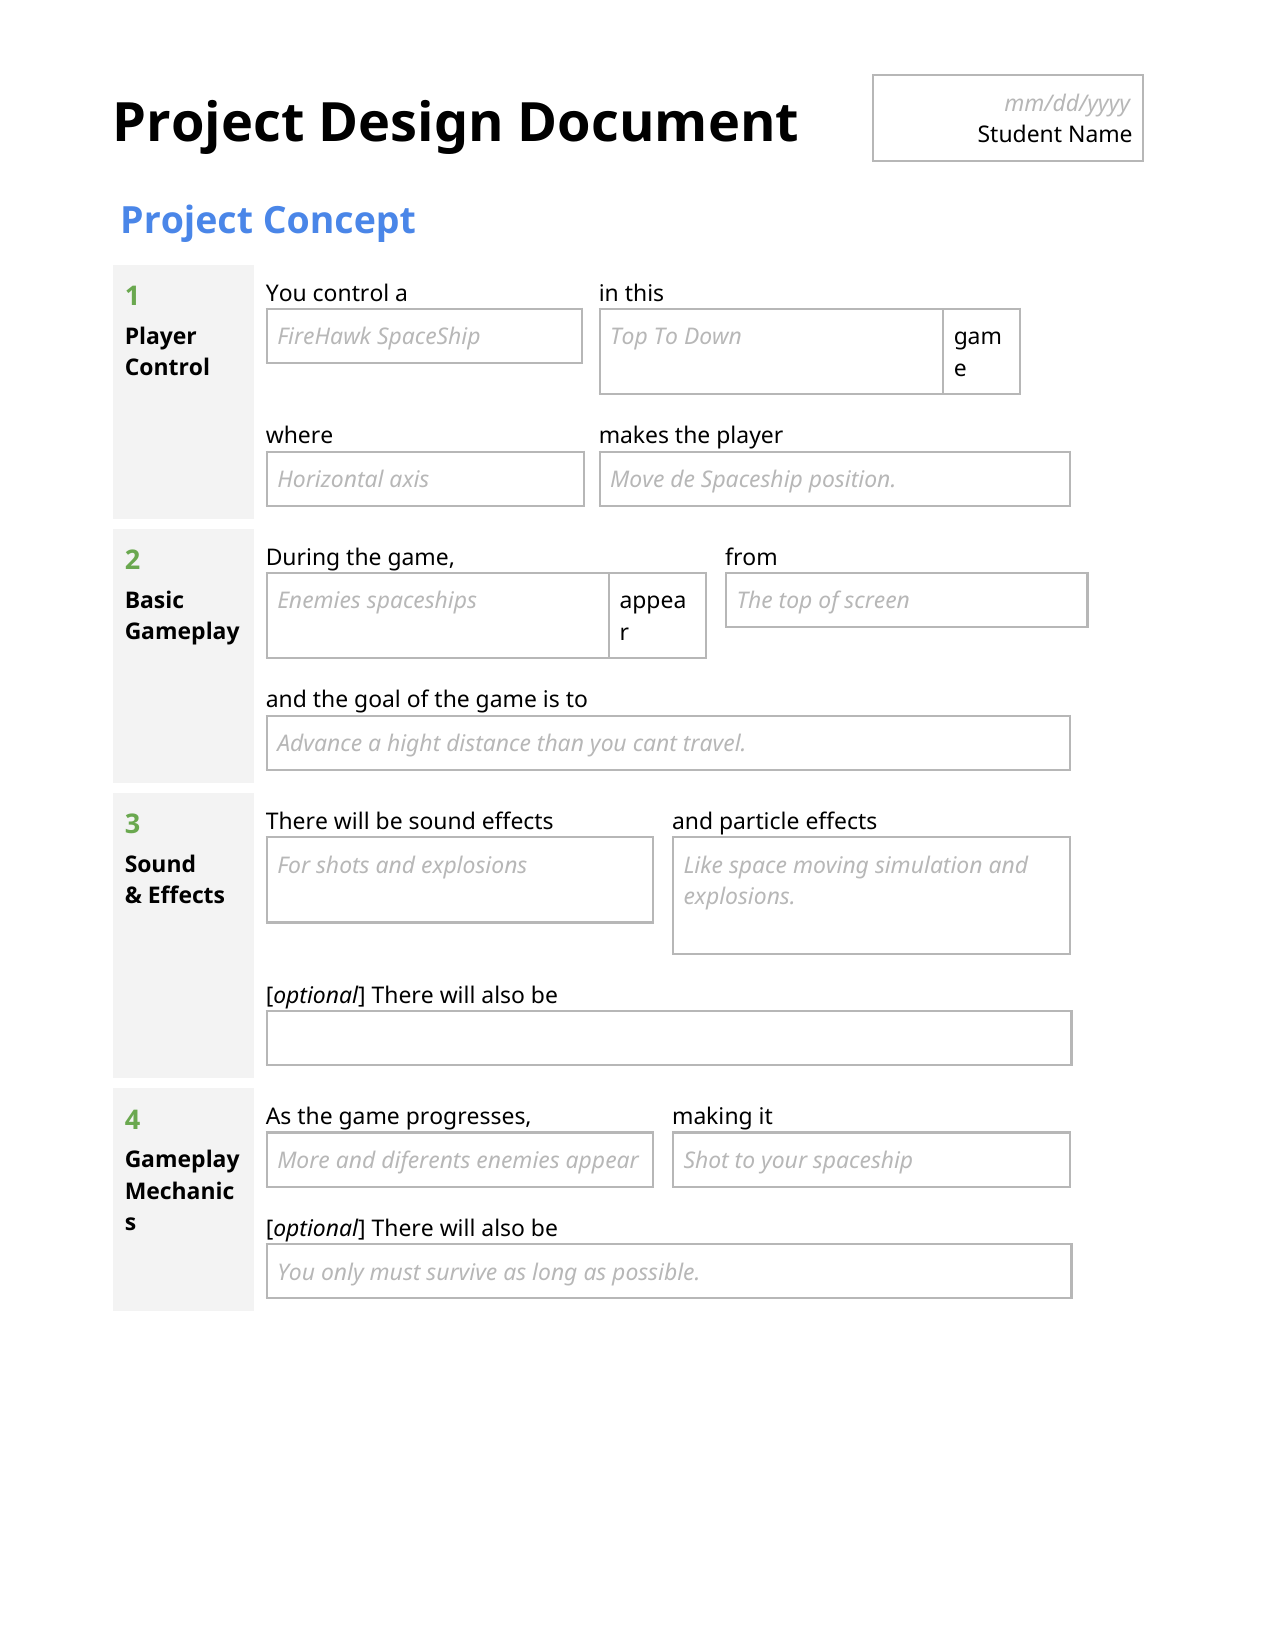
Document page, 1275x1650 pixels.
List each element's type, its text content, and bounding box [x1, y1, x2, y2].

table_cell makes the player [599, 407, 1087, 519]
table_header The top of screen [727, 574, 1086, 626]
table_header For shots and explosions [268, 838, 652, 921]
table_header [820, 57, 1159, 166]
table_header As the game progresses, [266, 1088, 672, 1200]
table_header Project Design Document [113, 57, 820, 166]
table_header 3 Sound & Effects [113, 793, 254, 1078]
table_header [268, 1012, 1070, 1064]
table_cell [255, 407, 266, 519]
table_header Move de Spaceship position. [601, 453, 1069, 505]
table_cell [255, 671, 266, 783]
table_header [255, 529, 266, 671]
table_cell [255, 265, 266, 407]
table_cell You control a [266, 265, 598, 407]
table_cell 1 Player Control [113, 265, 254, 519]
table_header appear [610, 574, 705, 657]
table_header Advance a hight distance than you cant travel. [268, 717, 1069, 769]
table_header [255, 1088, 266, 1200]
table_cell [optional] There will also be [266, 967, 1087, 1078]
table_header Project Concept [113, 186, 1087, 264]
table_header mm/dd/yyyy Student Name [874, 76, 1142, 159]
table_header [725, 628, 1087, 671]
table_cell [optional] There will also be [266, 1200, 1087, 1311]
table_cell where [266, 407, 598, 519]
table_cell and the goal of the game is to [266, 671, 1087, 783]
table_header Top To Down [601, 310, 942, 393]
table_header 2 Basic Gameplay [113, 529, 254, 783]
table_header Horizontal axis [268, 453, 583, 505]
table_header You only must survive as long as possible. [268, 1245, 1070, 1297]
table_header There will be sound effects [266, 793, 672, 967]
table_cell [255, 967, 266, 1078]
table_header [255, 793, 266, 967]
table_header and particle effects [672, 793, 1087, 967]
table_header During the game, [266, 529, 725, 671]
table_header FireHawk SpaceShip [268, 310, 581, 362]
table_header from [725, 529, 1087, 572]
table_cell [255, 1200, 266, 1311]
table_header 4 Gameplay Mechanics [113, 1088, 254, 1311]
table_cell in this [599, 265, 1087, 407]
table_header Shot to your spaceship [674, 1134, 1069, 1186]
table_header Enemies spaceships [268, 574, 608, 657]
table_header game [944, 310, 1019, 393]
table_header More and diferents enemies appear [268, 1134, 652, 1186]
table_header Like space moving simulation and explosions. [674, 838, 1069, 953]
table_header making it [672, 1088, 1087, 1200]
